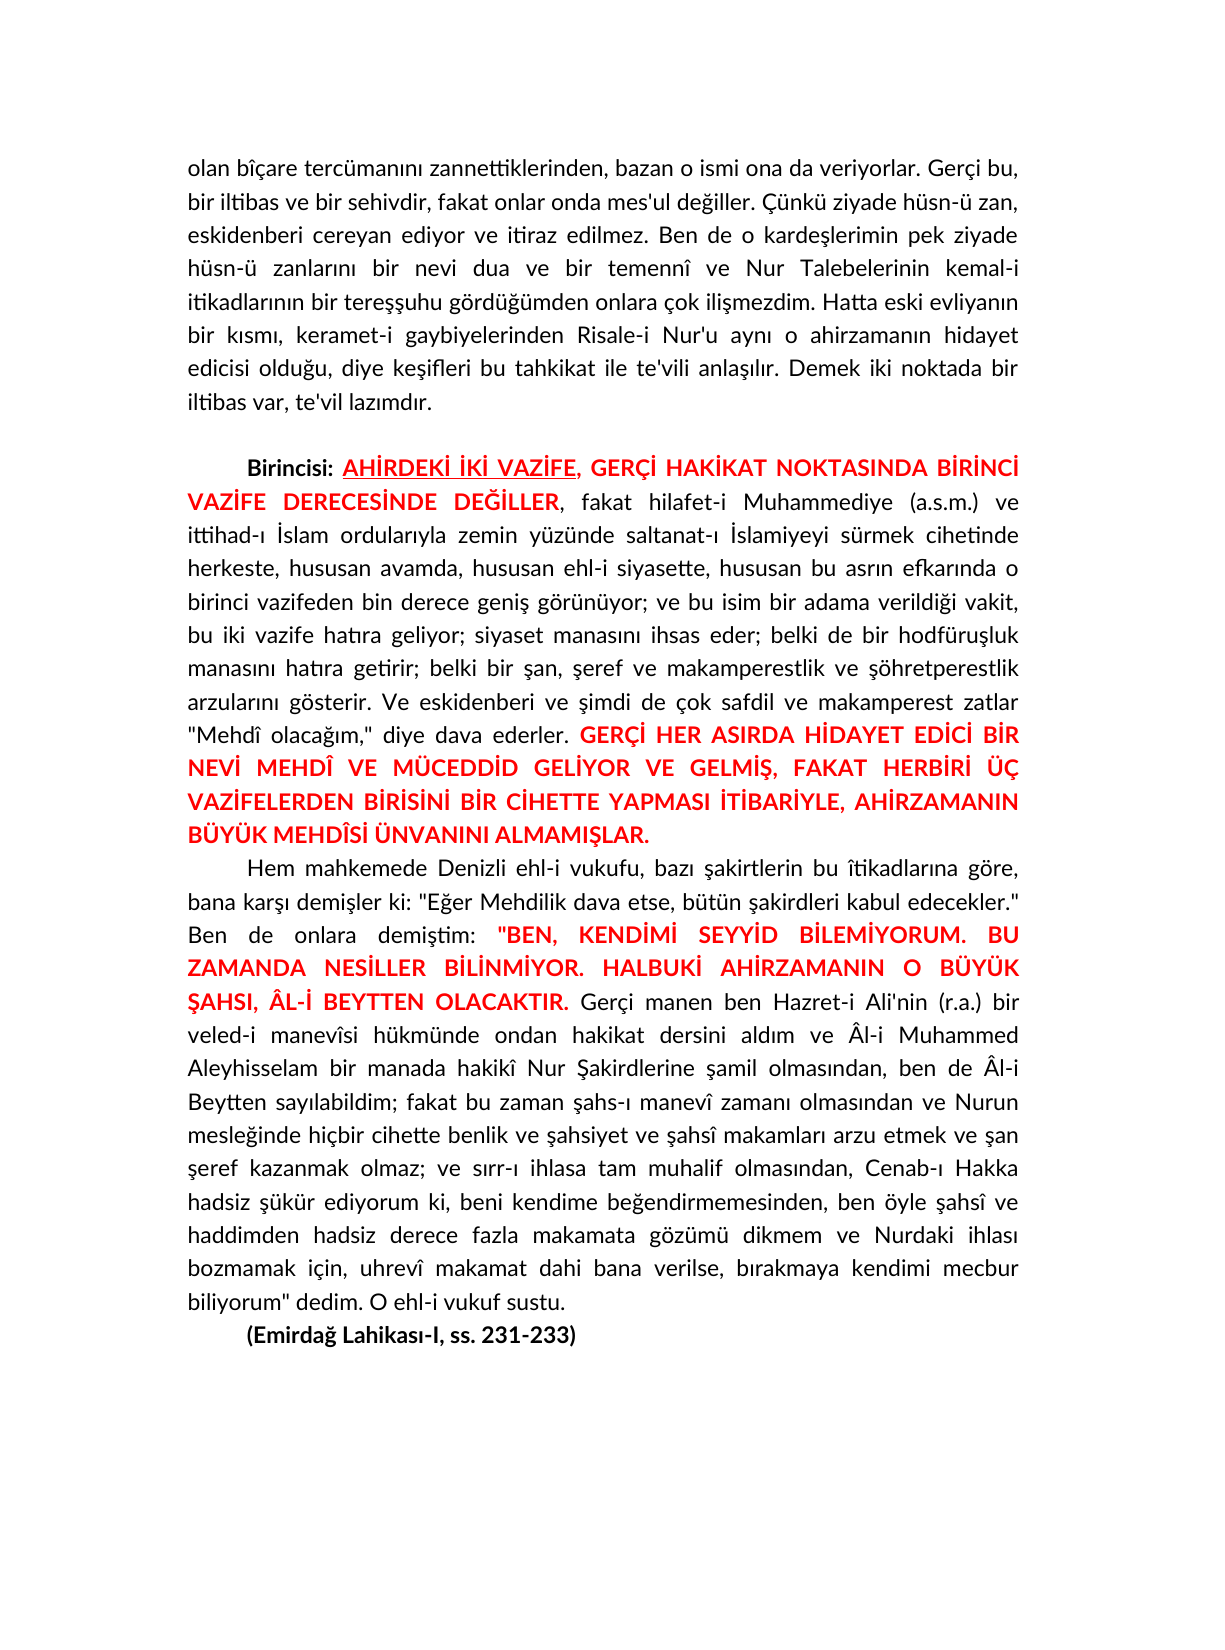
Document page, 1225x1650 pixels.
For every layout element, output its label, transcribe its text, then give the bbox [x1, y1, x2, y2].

text olan bîçare tercümanını zannettiklerinden, bazan o ismi ona da veriyorlar. Gerçi bu, bir iltibas ve bir sehivdir, fakat onlar onda mes'ul değiller. Çünkü ziyade hüsn-ü zan, eskidenberi cereyan ediyor ve itiraz edilmez. Ben de o kardeşlerimin pek ziyade hüsn-ü zanlarını bir nevi dua ve bir temennî ve Nur Talebelerinin kemal-i itikadlarının bir tereşşuhu gördüğümden onlara çok ilişmezdim. Hatta eski evliyanın bir kısmı, keramet-i gaybiyelerinden Risale-i Nur'u aynı o ahirzamanın hidayet edicisi olduğu, diye keşifleri bu tahkikat ile te'vili anlaşılır. Demek iki noktada bir iltibas var, te'vil lazımdır. [187, 150, 1020, 417]
text (Emirdağ Lahikası-I, ss. 231-233) [187, 1317, 1020, 1350]
text Hem mahkemede Denizli ehl-i vukufu, bazı şakirtlerin bu îtikadlarına göre, bana karşı demişler ki: "Eğer Mehdilik dava etse, bütün şakirdleri kabul edecekler." Ben de onlara demiştim: "BEN, KENDİMİ SEYYİD BİLEMİYORUM. BU ZAMANDA NESİLLER BİLİNMİYOR. HALBUKİ AHİRZAMANIN O BÜYÜK ŞAHSI, ÂL-İ BEYTTEN OLACAKTIR. Gerçi manen ben Hazret-i Ali'nin (r.a.) bir veled-i manevîsi hükmünde ondan hakikat dersini aldım ve Âl-i Muhammed Aleyhisselam bir manada hakikî Nur Şakirdlerine şamil olmasından, ben de Âl-i Beytten sayılabildim; fakat bu zaman şahs-ı manevî zamanı olmasından ve Nurun mesleğinde hiçbir cihette benlik ve şahsiyet ve şahsî makamları arzu etmek ve şan şeref kazanmak olmaz; ve sırr-ı ihlasa tam muhalif olmasından, Cenab-ı Hakka hadsiz şükür ediyorum ki, beni kendime beğendirmemesinden, ben öyle şahsî ve haddimden hadsiz derece fazla makamata gözümü dikmem ve Nurdaki ihlası bozmamak için, uhrevî makamat dahi bana verilse, bırakmaya kendimi mecbur biliyorum" dedim. O ehl-i vukuf sustu. [187, 850, 1020, 1317]
text Birincisi: AHİRDEKİ İKİ VAZİFE, GERÇİ HAKİKAT NOKTASINDA BİRİNCİ VAZİFE DERECESİNDE DEĞİLLER, fakat hilafet-i Muhammediye (a.s.m.) ve ittihad-ı İslam ordularıyla zemin yüzünde saltanat-ı İslamiyeyi sürmek cihetinde herkeste, hususan avamda, hususan ehl-i siyasette, hususan bu asrın efkarında o birinci vazifeden bin derece geniş görünüyor; ve bu isim bir adama verildiği vakit, bu iki vazife hatıra geliyor; siyaset manasını ihsas eder; belki de bir hodfüruşluk manasını hatıra getirir; belki bir şan, şeref ve makamperestlik ve şöhretperestlik arzularını gösterir. Ve eskidenberi ve şimdi de çok safdil ve makamperest zatlar "Mehdî olacağım," diye dava ederler. GERÇİ HER ASIRDA HİDAYET EDİCİ BİR NEVİ MEHDÎ VE MÜCEDDİD GELİYOR VE GELMİŞ, FAKAT HERBİRİ ÜÇ VAZİFELERDEN BİRİSİNİ BİR CİHETTE YAPMASI İTİBARİYLE, AHİRZAMANIN BÜYÜK MEHDÎSİ ÜNVANINI ALMAMIŞLAR. [187, 450, 1020, 850]
